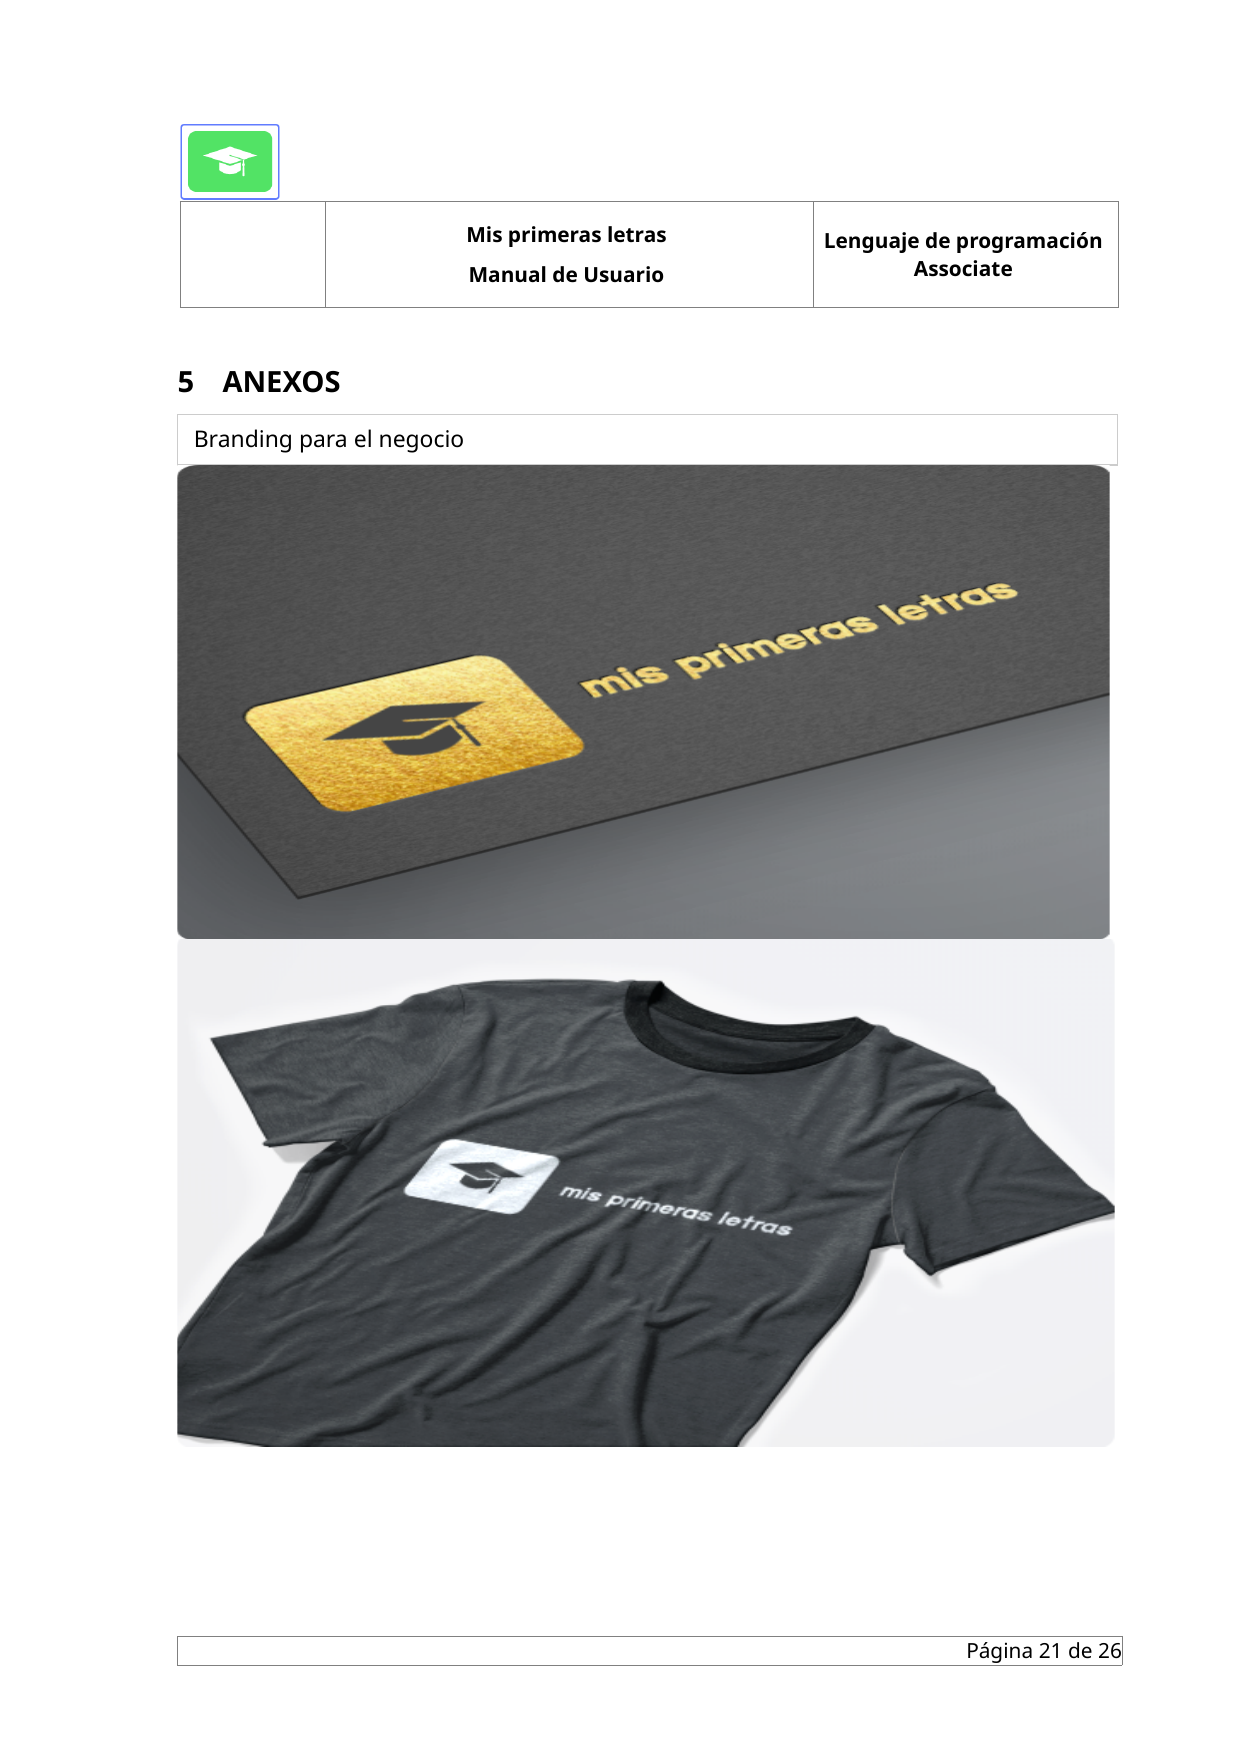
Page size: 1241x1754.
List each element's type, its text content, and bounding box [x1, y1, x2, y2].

subtitle ANEXOS [177, 362, 1122, 401]
text Branding para el negocio [194, 423, 1101, 454]
